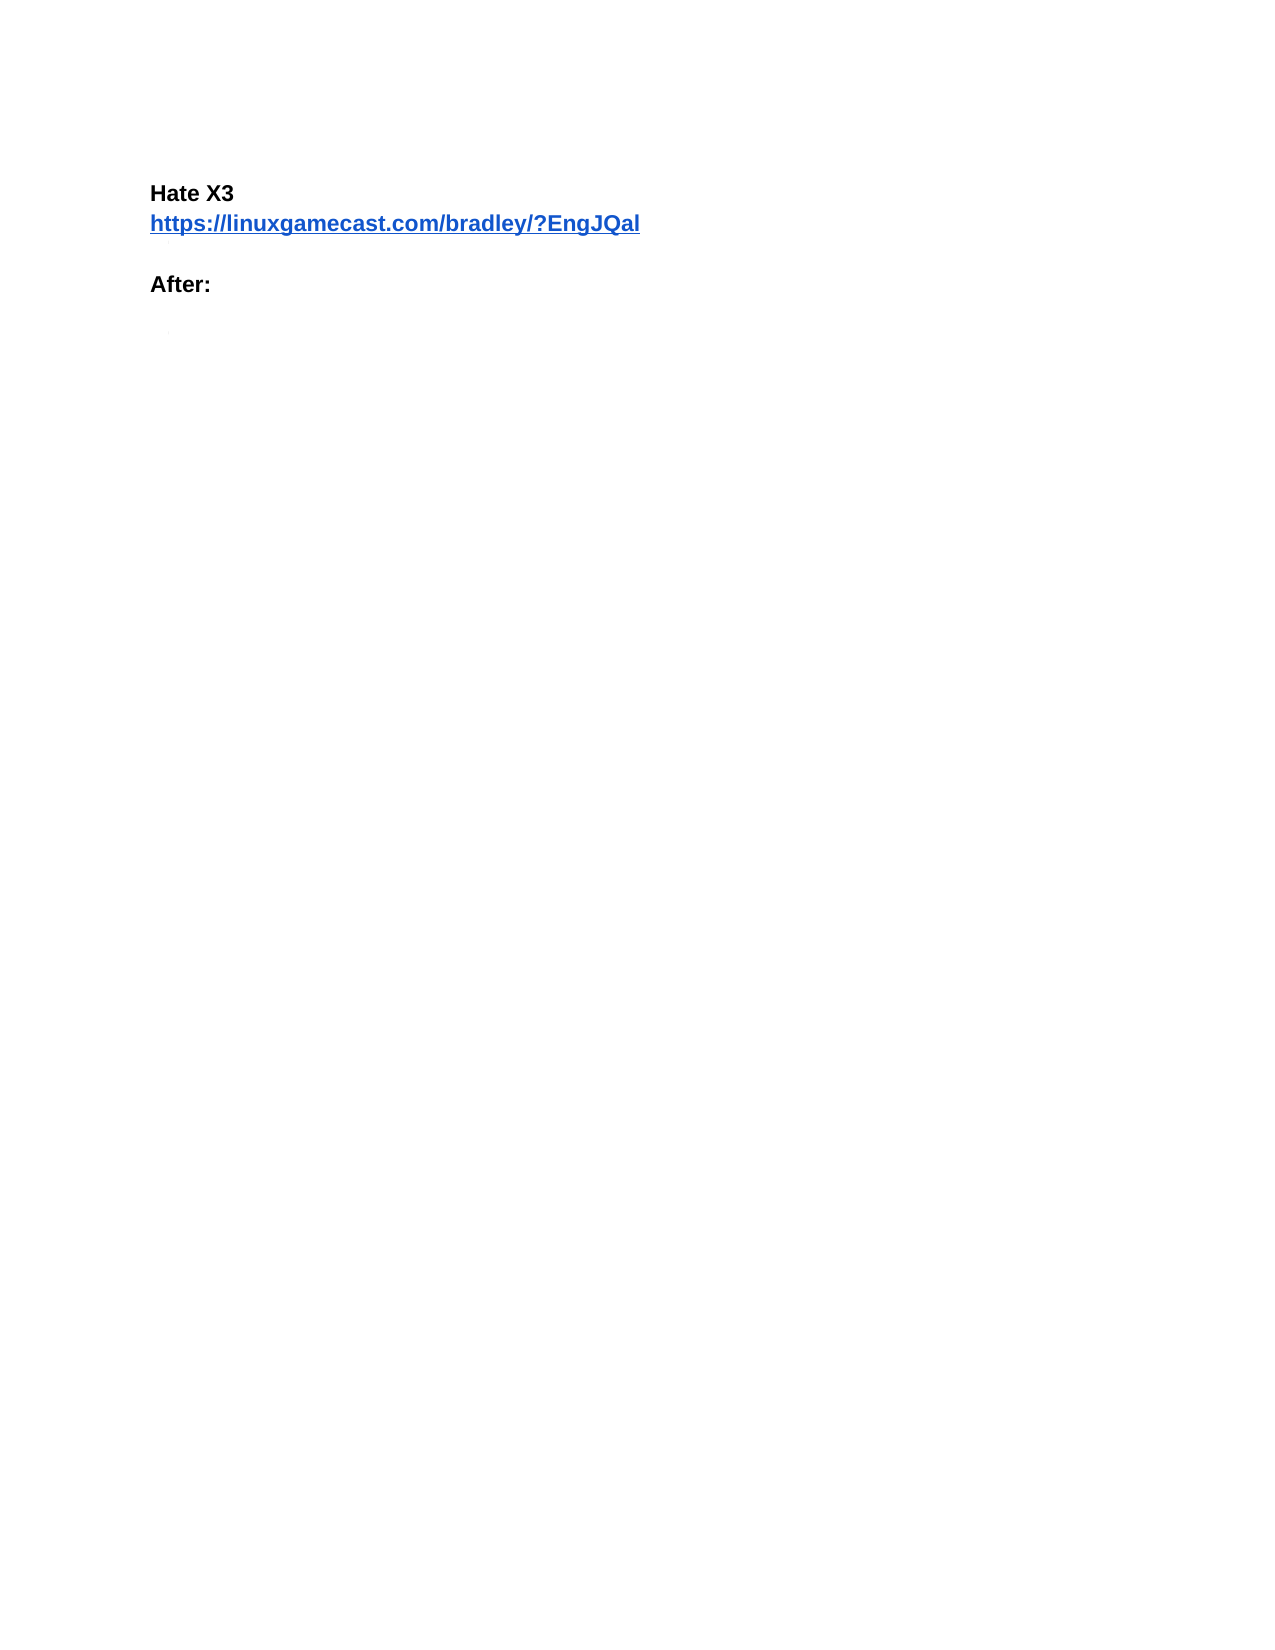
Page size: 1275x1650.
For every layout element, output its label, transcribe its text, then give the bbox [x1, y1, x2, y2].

text Hate X3 [150, 180, 1125, 207]
text https://linuxgamecast.com/bradley/?EngJQal [150, 210, 1125, 237]
text After: [150, 271, 1125, 297]
